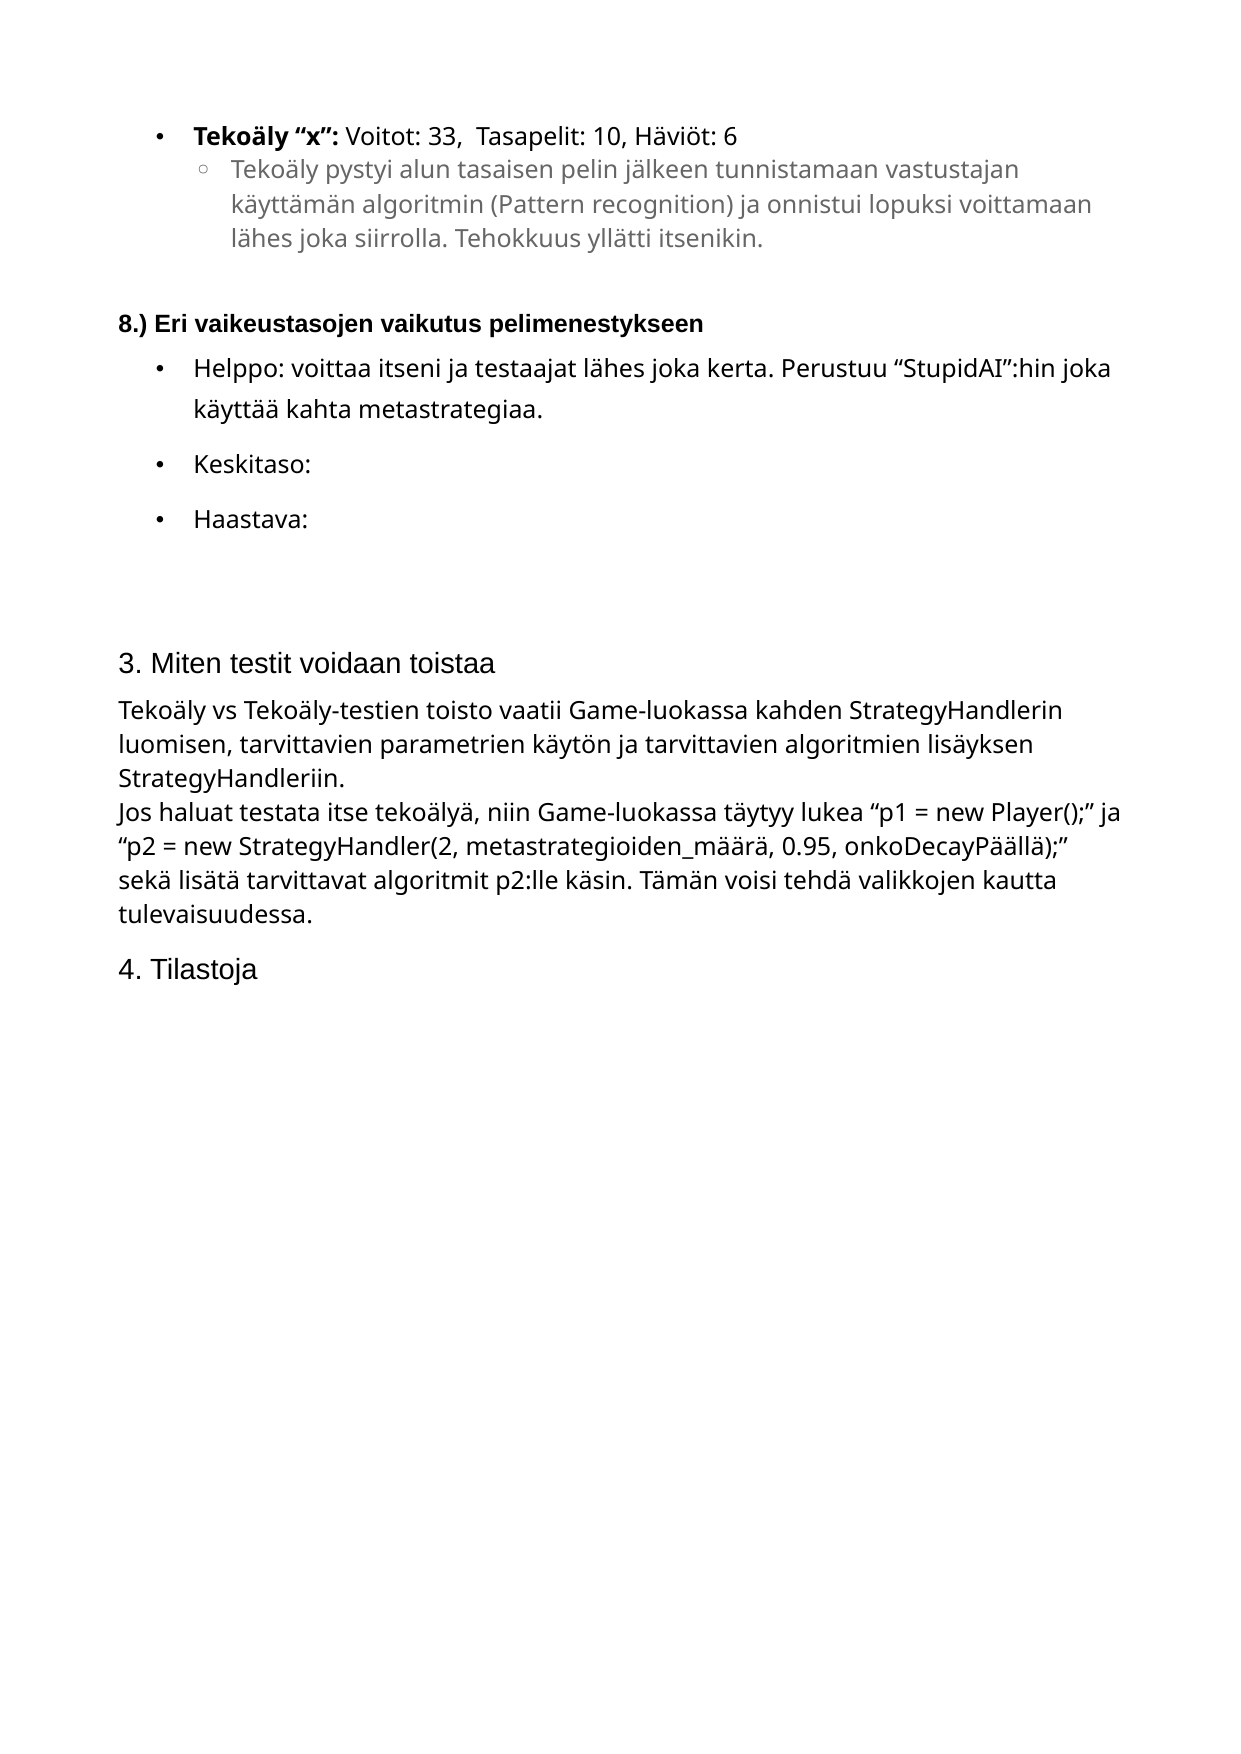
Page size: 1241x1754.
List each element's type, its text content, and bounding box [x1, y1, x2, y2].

subtitle 3. Miten testit voidaan toistaa [118, 647, 1122, 680]
list Tekoäly “x”: Voitot: 33, Tasapelit: 10, Häviöt: 6 [156, 118, 1122, 152]
subtitle 8.) Eri vaikeustasojen vaikutus pelimenestykseen [118, 309, 1122, 338]
list Helppo: voittaa itseni ja testaajat lähes joka kerta. Perustuu “StupidAI”:hin joka käyttää kahta metastrategiaa. [156, 351, 1122, 425]
list Haastava: [156, 502, 1122, 536]
list Keskitaso: [156, 447, 1122, 481]
text Tekoäly vs Tekoäly-testien toisto vaatii Game-luokassa kahden StrategyHandlerin luomisen, tarvittavien parametrien käytön ja tarvittavien algoritmien lisäyksen StrategyHandleriin. [118, 693, 1122, 795]
text Jos haluat testata itse tekoälyä, niin Game-luokassa täytyy lukea “p1 = new Player();” ja “p2 = new StrategyHandler(2, metastrategioiden_määrä, 0.95, onkoDecayPäällä);” sekä lisätä tarvittavat algoritmit p2:lle käsin. Tämän voisi tehdä valikkojen kautta tulevaisuudessa. [118, 795, 1122, 931]
list Tekoäly pystyi alun tasaisen pelin jälkeen tunnistamaan vastustajan käyttämän algoritmin (Pattern recognition) ja onnistui lopuksi voittamaan lähes joka siirrolla. Tehokkuus yllätti itsenikin. [193, 152, 1122, 254]
subtitle 4. Tilastoja [118, 952, 1122, 985]
